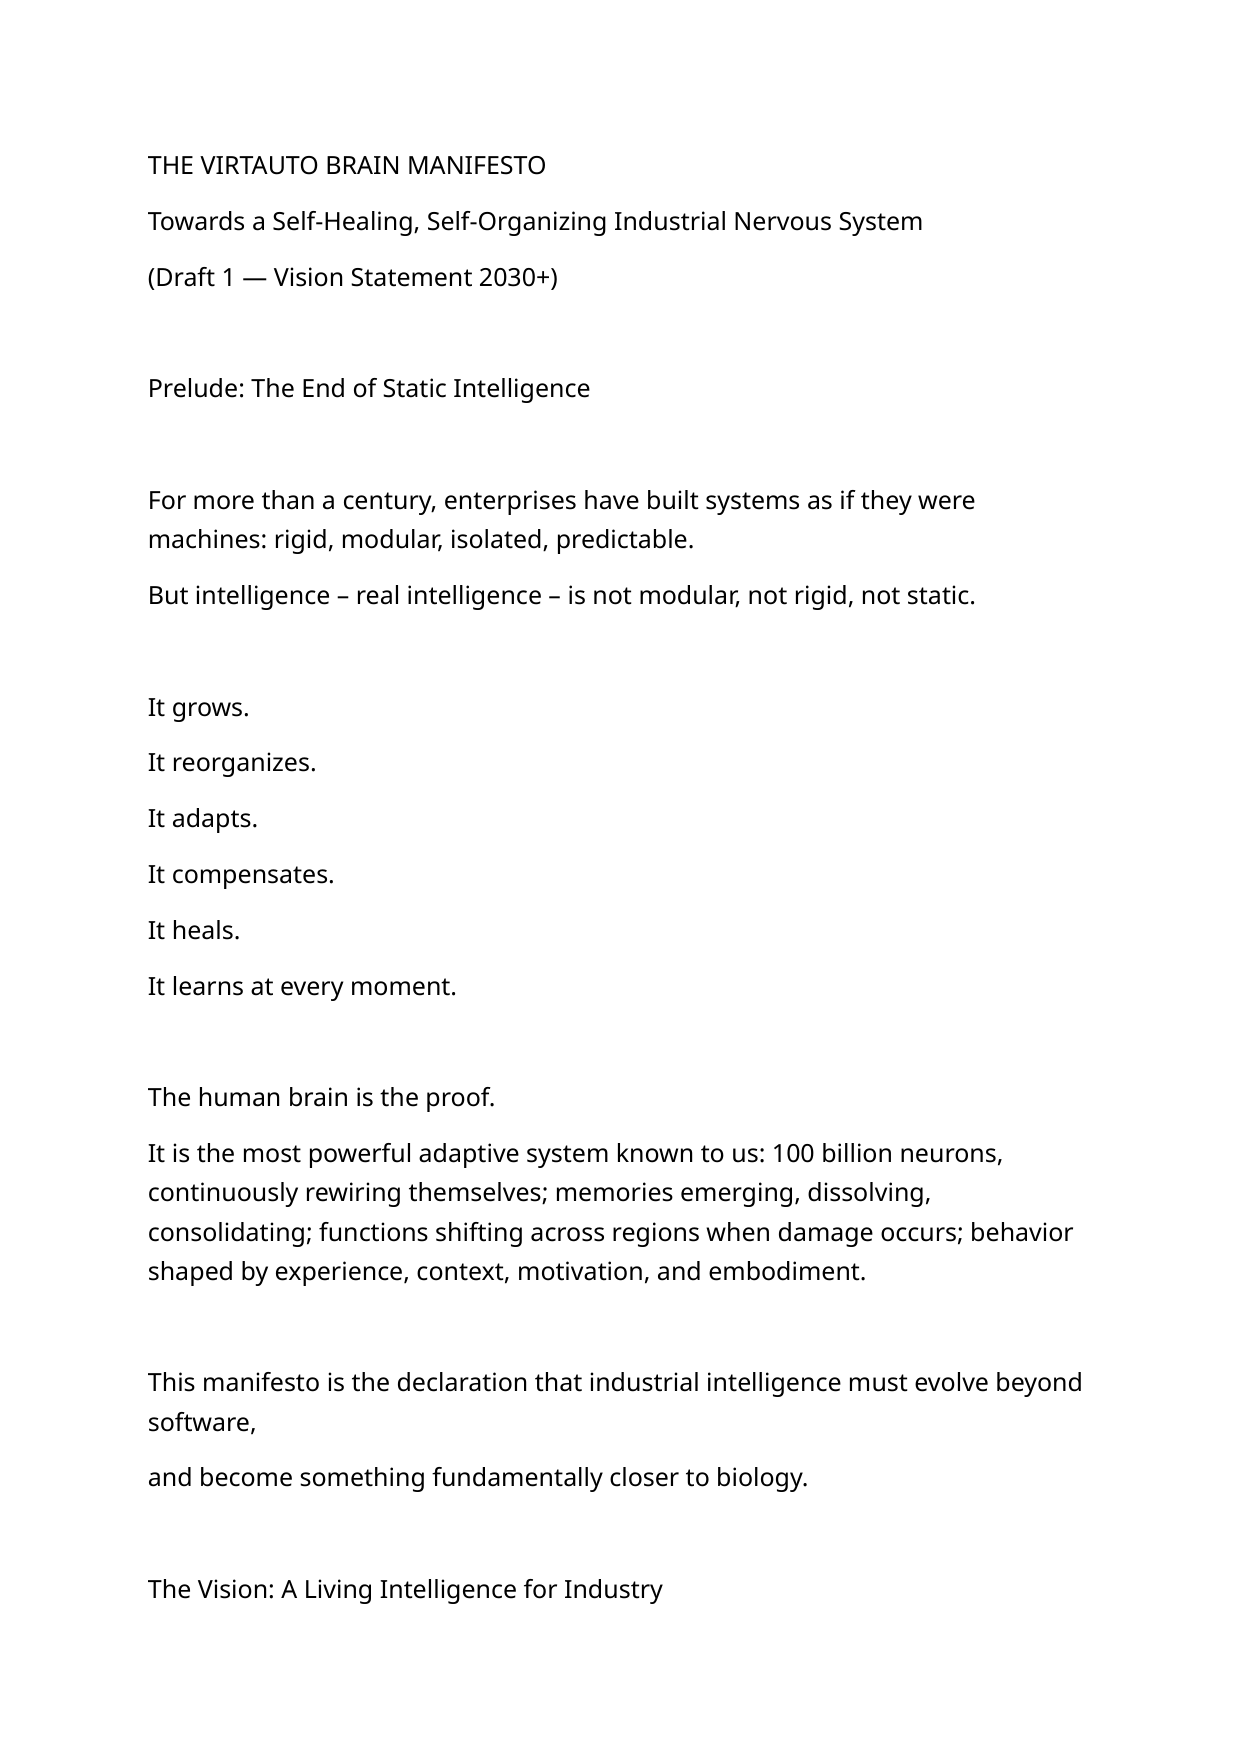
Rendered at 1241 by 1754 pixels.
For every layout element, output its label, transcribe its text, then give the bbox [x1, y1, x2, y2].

text It compensates. [148, 857, 1093, 891]
text The Vision: A Living Intelligence for Industry [148, 1572, 1093, 1606]
text It reorganizes. [148, 745, 1093, 779]
text It is the most powerful adaptive system known to us: 100 billion neurons, continuously rewiring themselves; memories emerging, dissolving, consolidating; functions shifting across regions when damage occurs; behavior shaped by experience, context, motivation, and embodiment. [148, 1136, 1093, 1287]
text Prelude: The End of Static Intelligence [148, 371, 1093, 405]
text (Draft 1 — Vision Statement 2030+) [148, 259, 1093, 293]
text It learns at every moment. [148, 968, 1093, 1002]
text It adapts. [148, 801, 1093, 835]
text THE VIRTAUTO BRAIN MANIFESTO [148, 148, 1093, 182]
text It heals. [148, 913, 1093, 947]
text and become something fundamentally closer to biology. [148, 1460, 1093, 1494]
text It grows. [148, 689, 1093, 723]
text But intelligence – real intelligence – is not modular, not rigid, not static. [148, 578, 1093, 612]
text The human brain is the proof. [148, 1080, 1093, 1114]
text For more than a century, enterprises have built systems as if they were machines: rigid, modular, isolated, predictable. [148, 483, 1093, 556]
text Towards a Self-Healing, Self-Organizing Industrial Nervous System [148, 203, 1093, 237]
text This manifesto is the declaration that industrial intelligence must evolve beyond software, [148, 1365, 1093, 1438]
